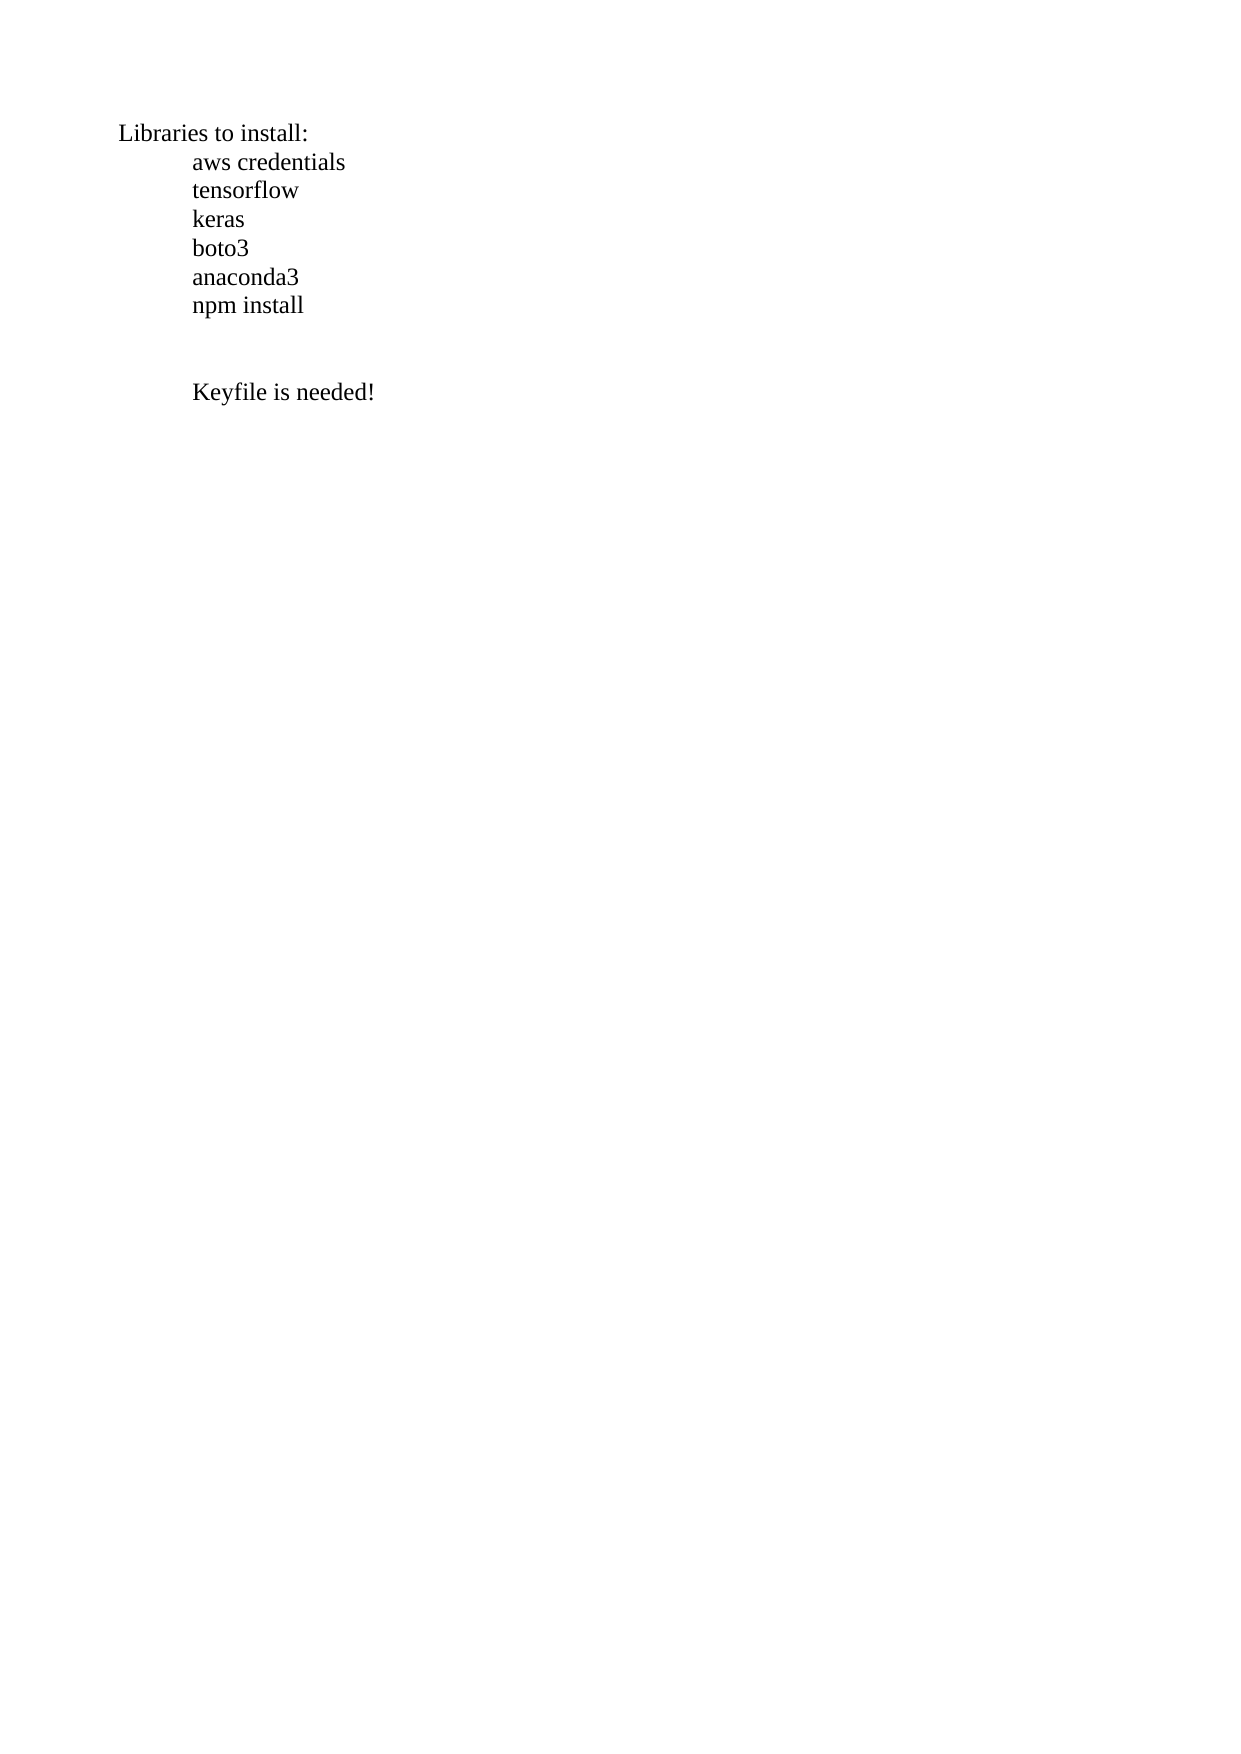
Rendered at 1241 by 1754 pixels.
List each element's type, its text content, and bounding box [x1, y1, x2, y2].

text aws credentials [118, 147, 1122, 176]
text Keyfile is needed! [118, 377, 1122, 406]
text anaconda3 [118, 262, 1122, 291]
text boto3 [118, 233, 1122, 262]
text Libraries to install: [118, 118, 1122, 147]
text npm install [118, 291, 1122, 319]
text tensorflow [118, 176, 1122, 204]
text keras [118, 204, 1122, 233]
